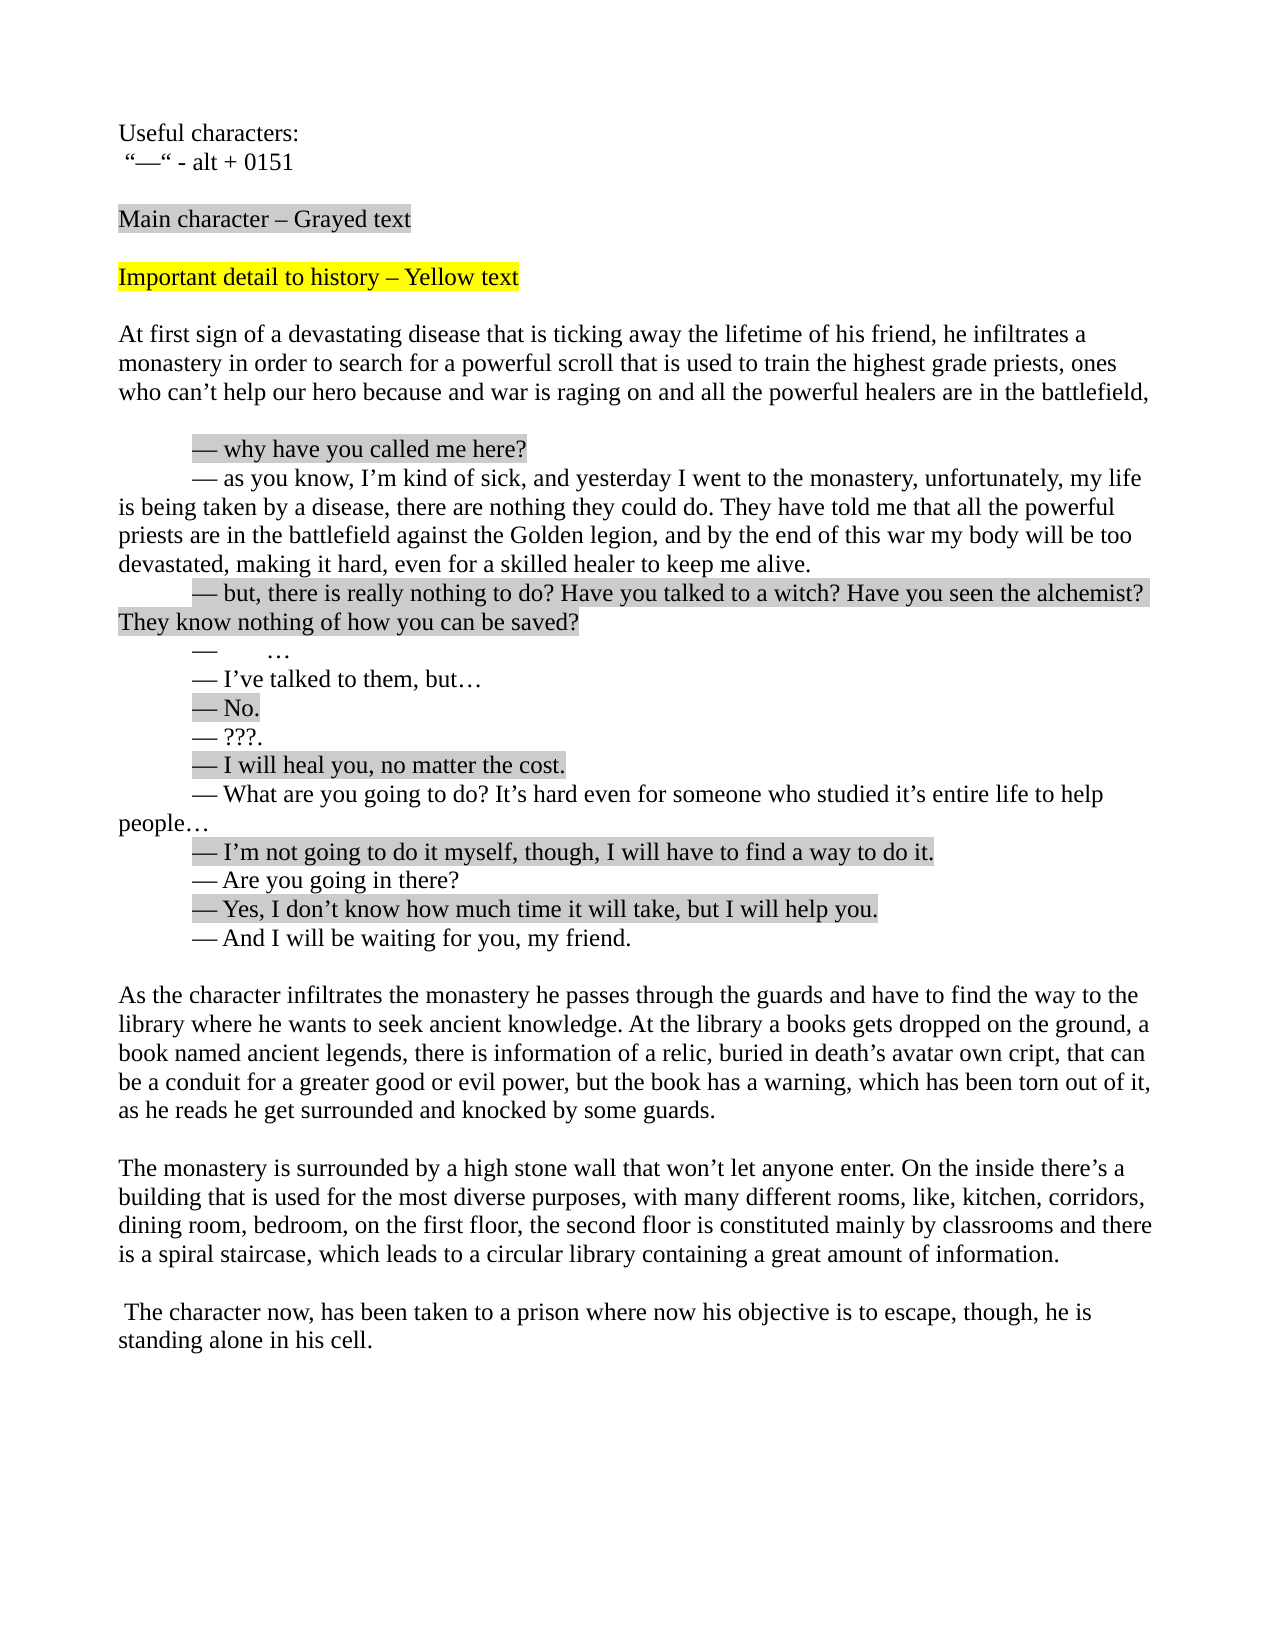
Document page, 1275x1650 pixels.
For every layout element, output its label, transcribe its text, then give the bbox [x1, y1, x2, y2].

text — why have you called me here? — as you know, I’m kind of sick, and yesterday I went to the monastery, unfortunately, my life is being taken by a disease, there are nothing they could do. They have told me that all the powerful priests are in the battlefield against the Golden legion, and by the end of this war my body will be too devastated, making it hard, even for a skilled healer to keep me alive. — but, there is really nothing to do? Have you talked to a witch? Have you seen the alchemist? They know nothing of how you can be saved? — … — I’ve talked to them, but… — No. — ???. — I will heal you, no matter the cost. — What are you going to do? It’s hard even for someone who studied it’s entire life to help people… — I’m not going to do it myself, though, I will have to find a way to do it. — Are you going in there? — Yes, I don’t know how much time it will take, but I will help you. — And I will be waiting for you, my friend. As the character infiltrates the monastery he passes through the guards and have to find the way to the library where he wants to seek ancient knowledge. At the library a books gets dropped on the ground, a book named ancient legends, there is information of a relic, buried in death’s avatar own cript, that can be a conduit for a greater good or evil power, but the book has a warning, which has been torn out of it, as he reads he get surrounded and knocked by some guards. The monastery is surrounded by a high stone wall that won’t let anyone enter. On the inside there’s a building that is used for the most diverse purposes, with many different rooms, like, kitchen, corridors, dining room, bedroom, on the first floor, the second floor is constituted mainly by classrooms and there is a spiral staircase, which leads to a circular library containing a great amount of information. The character now, has been taken to a prison where now his objective is to escape, though, he is standing alone in his cell. [118, 434, 1157, 1354]
text Useful characters: [118, 118, 1157, 147]
text Main character – Grayed text [118, 204, 1157, 233]
text “—“ - alt + 0151 [118, 147, 1157, 176]
text Important detail to history – Yellow text [118, 262, 1157, 291]
text At first sign of a devastating disease that is ticking away the lifetime of his friend, he infiltrates a monastery in order to search for a powerful scroll that is used to train the highest grade priests, ones who can’t help our hero because and war is raging on and all the powerful healers are in the battlefield, [118, 319, 1157, 406]
